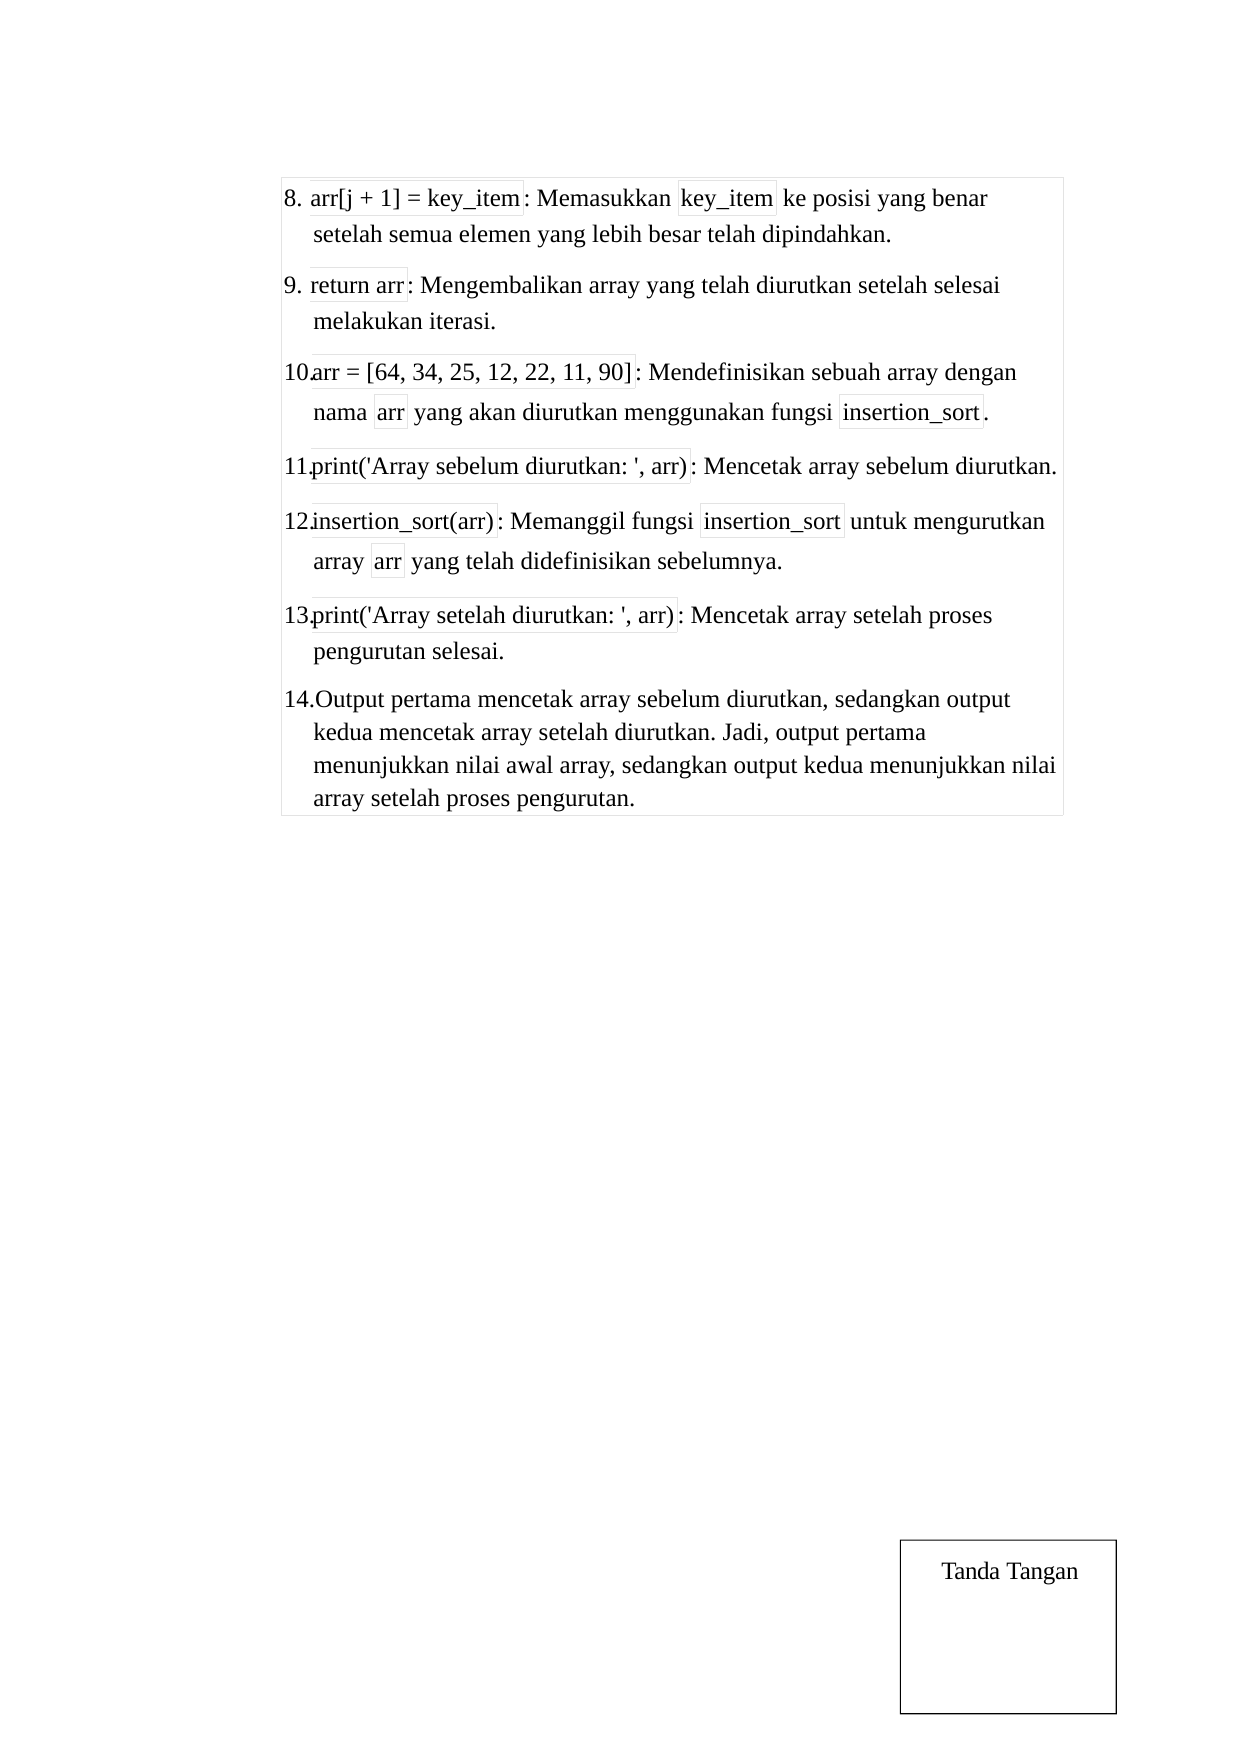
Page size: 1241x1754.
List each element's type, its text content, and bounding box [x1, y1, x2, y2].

list arr[j + 1] = key_item: Memasukkan key_item ke posisi yang benar setelah semua elemen yang lebih besar telah dipindahkan. [282, 178, 1063, 248]
list insertion_sort(arr): Memanggil fungsi insertion_sort untuk mengurutkan array arr yang telah didefinisikan sebelumnya. [282, 500, 1063, 577]
list Output pertama mencetak array sebelum diurutkan, sedangkan output kedua mencetak array setelah diurutkan. Jadi, output pertama menunjukkan nilai awal array, sedangkan output kedua menunjukkan nilai array setelah proses pengurutan. [282, 681, 1063, 815]
list print('Array sebelum diurutkan: ', arr): Mencetak array sebelum diurutkan. [282, 445, 1063, 483]
list print('Array setelah diurutkan: ', arr): Mencetak array setelah proses pengurutan selesai. [282, 594, 1063, 665]
list arr = [64, 34, 25, 12, 22, 11, 90]: Mendefinisikan sebuah array dengan nama arr yang akan diurutkan menggunakan fungsi insertion_sort. [282, 351, 1063, 428]
list return arr: Mengembalikan array yang telah diurutkan setelah selesai melakukan iterasi. [282, 264, 1063, 335]
